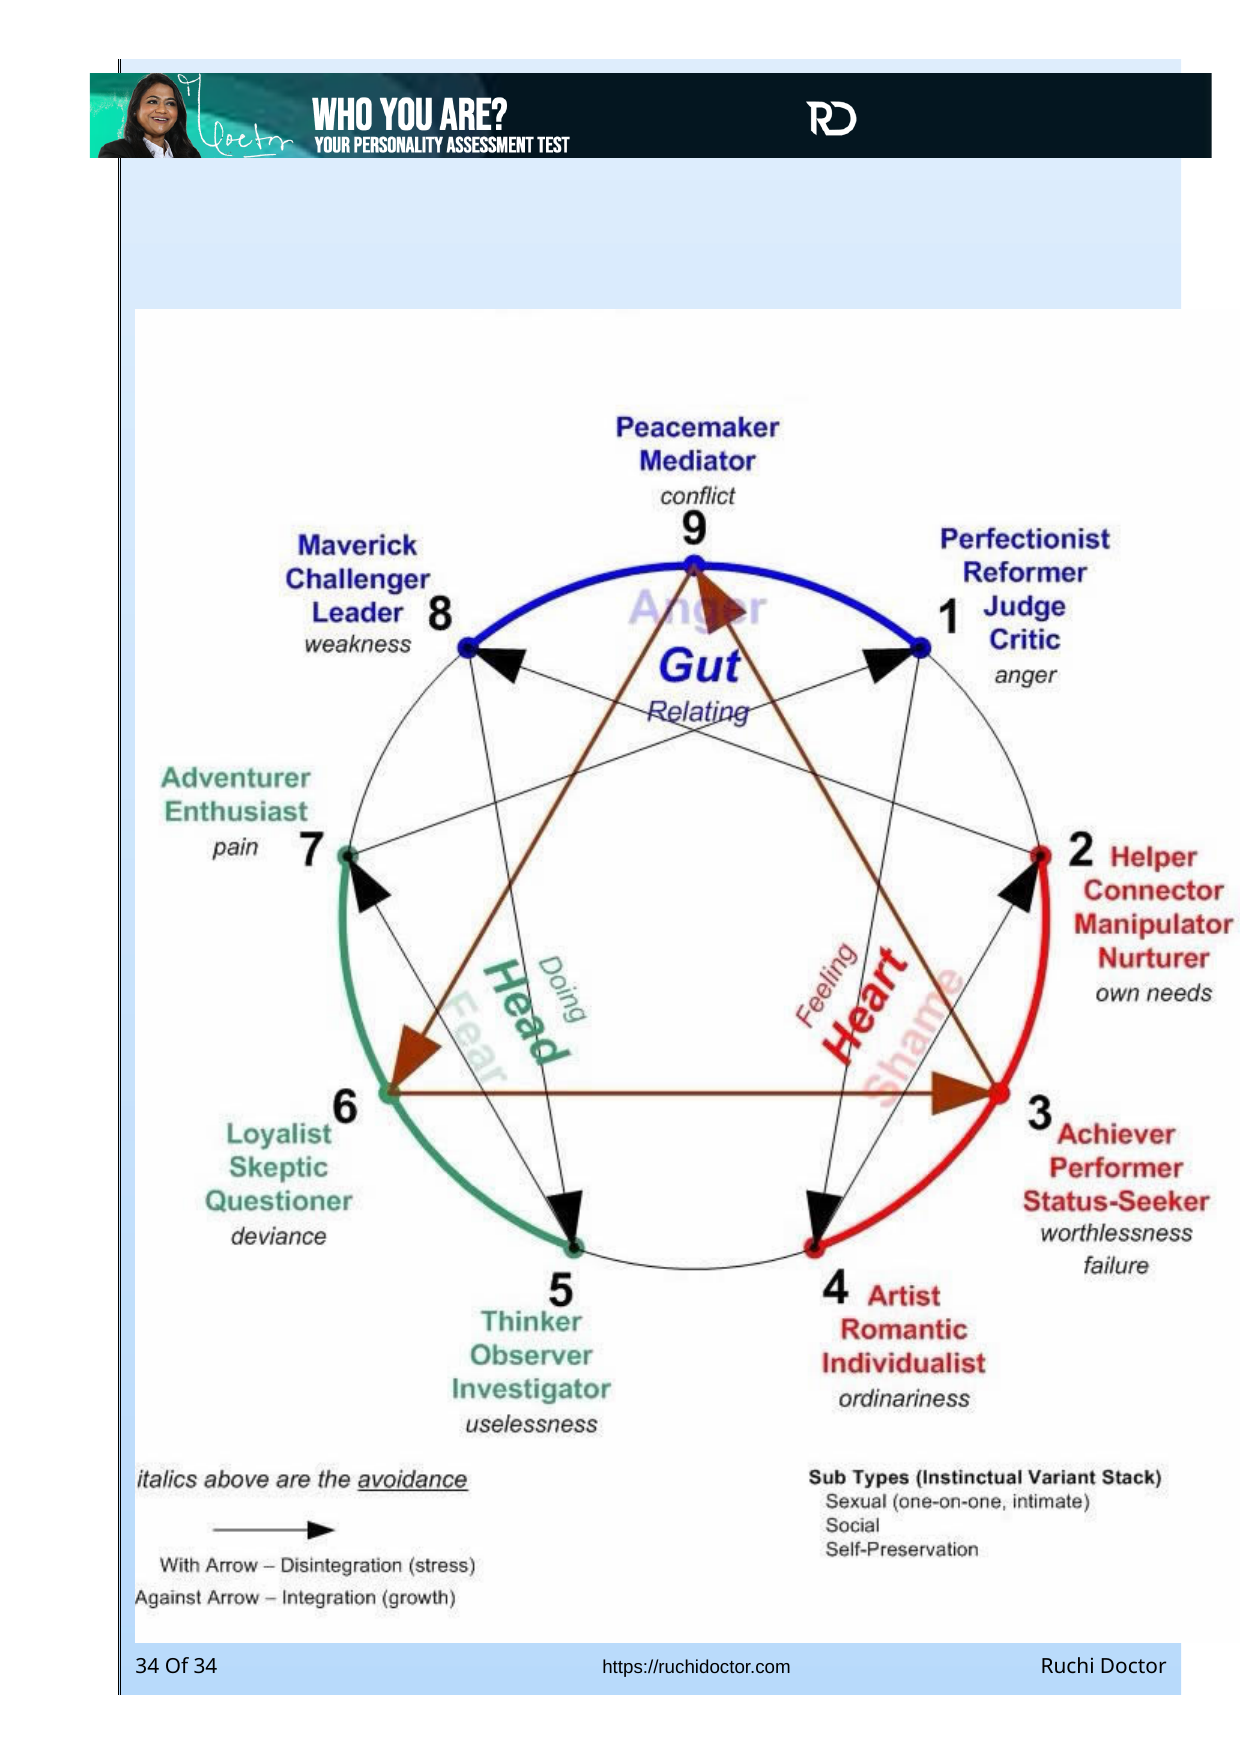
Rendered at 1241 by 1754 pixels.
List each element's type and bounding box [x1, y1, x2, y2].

picture [89, 59, 1240, 1643]
